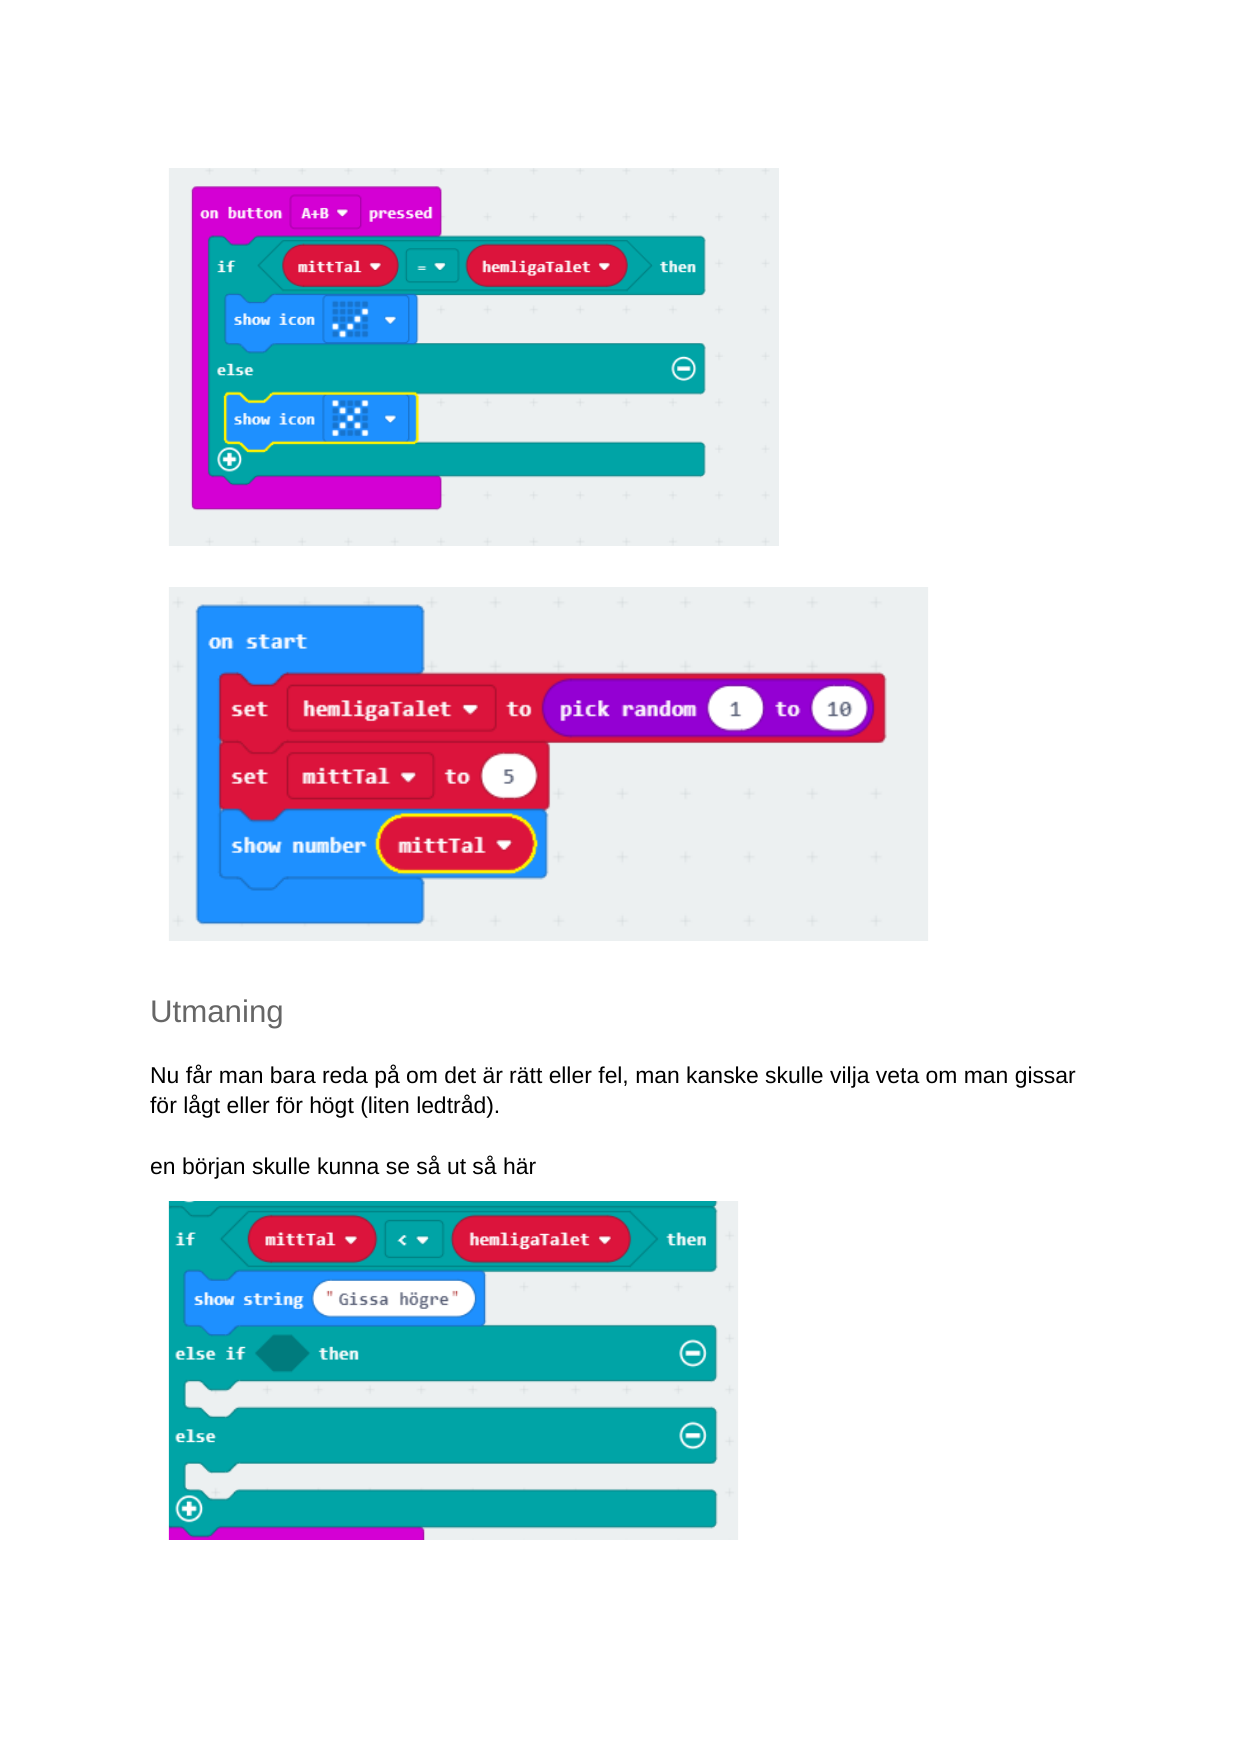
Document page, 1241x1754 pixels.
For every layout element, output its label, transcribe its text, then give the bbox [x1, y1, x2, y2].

text Nu får man bara reda på om det är rätt eller fel, man kanske skulle vilja veta om man gissar för lågt eller för högt (liten ledtråd). [150, 1062, 1090, 1119]
text en början skulle kunna se så ut så här [150, 1153, 1090, 1179]
picture [168, 587, 929, 941]
picture [168, 1201, 739, 1540]
subtitle Utmaning [150, 993, 1090, 1029]
picture [168, 168, 779, 546]
